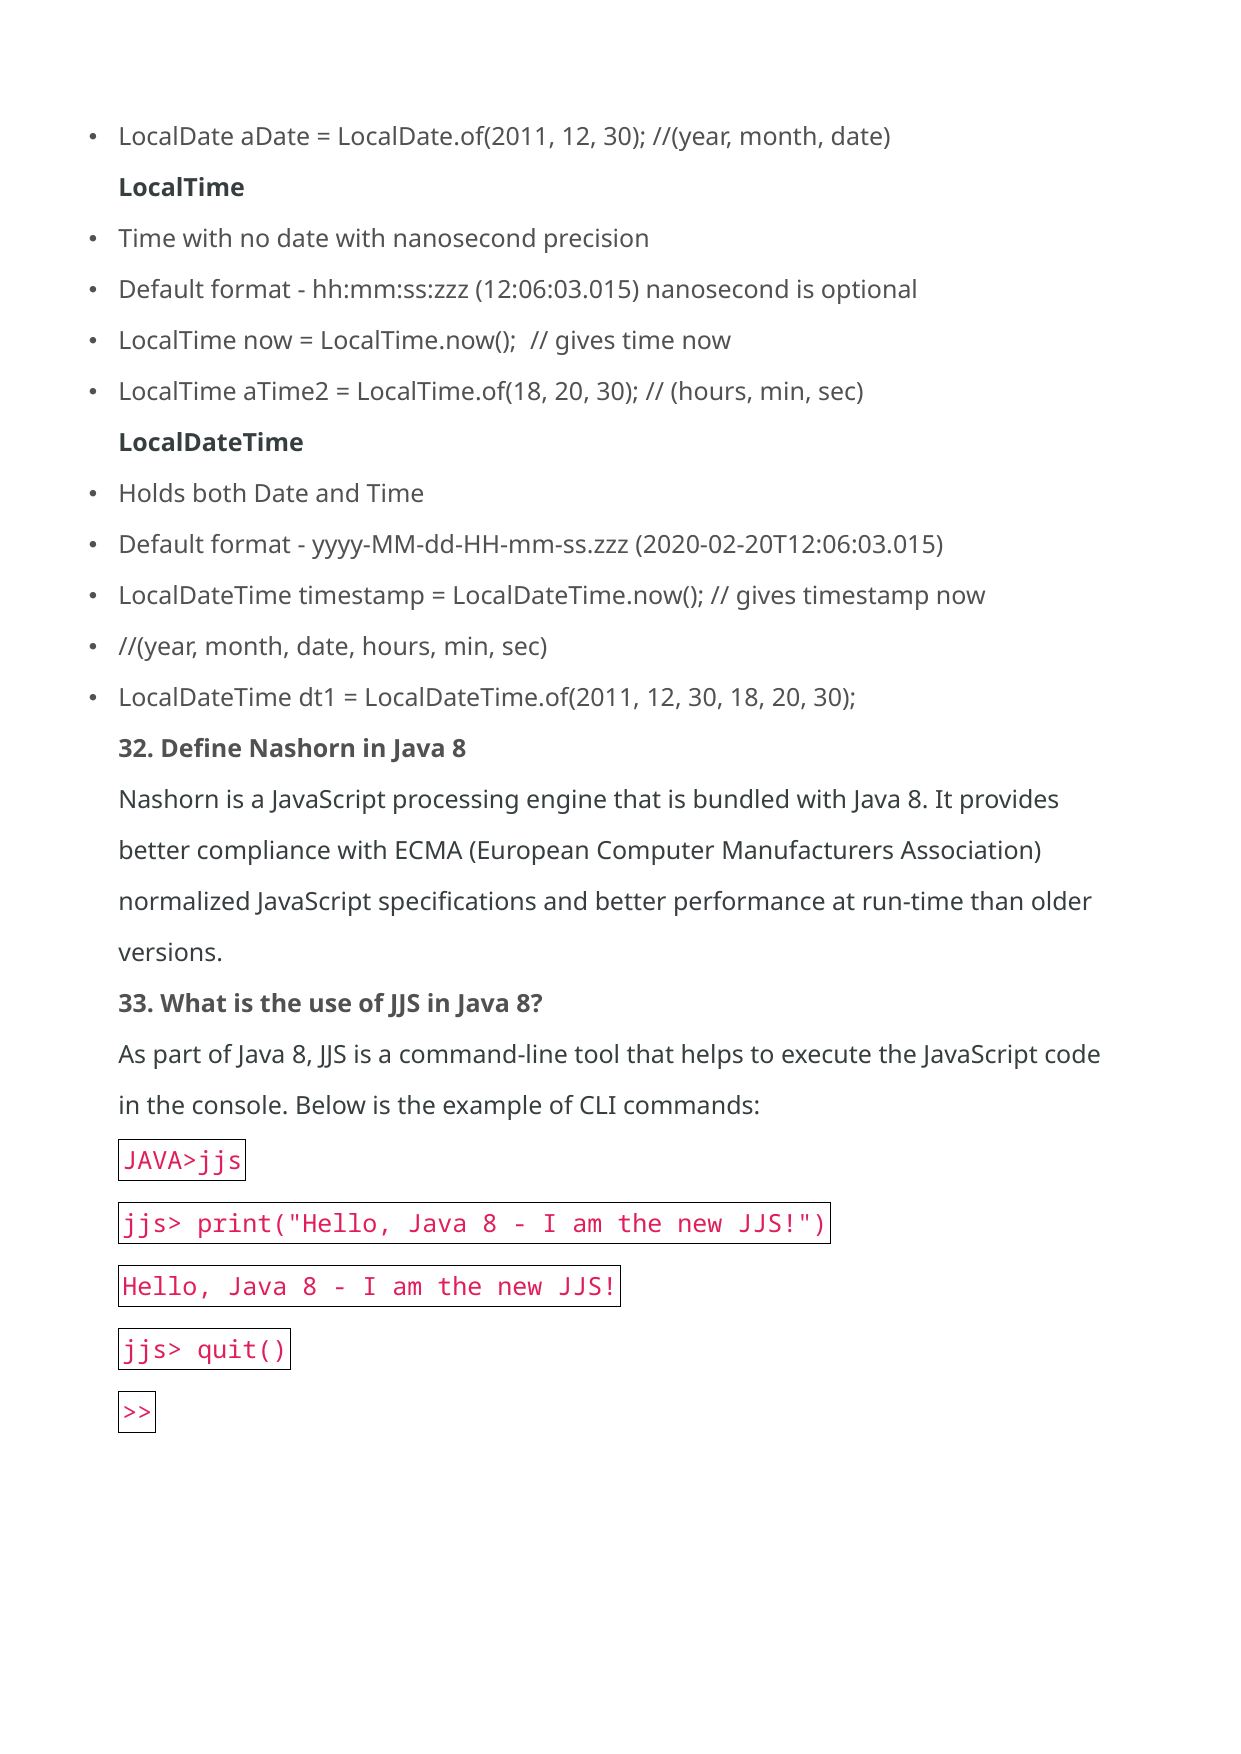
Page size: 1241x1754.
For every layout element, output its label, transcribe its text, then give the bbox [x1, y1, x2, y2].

list LocalDateTime dt1 = LocalDateTime.of(2011, 12, 30, 18, 20, 30); [118, 679, 1122, 714]
list Holds both Date and Time [118, 475, 1122, 509]
list Time with no date with nanosecond precision [118, 220, 1122, 254]
subtitle 33. What is the use of JJS in Java 8? [118, 986, 1122, 1020]
text As part of Java 8, JJS is a command-line tool that helps to execute the JavaScript code in the console. Below is the example of CLI commands: [118, 1037, 1122, 1122]
list Default format - yyyy-MM-dd-HH-mm-ss.zzz (2020-02-20T12:06:03.015) [118, 526, 1122, 561]
text LocalDateTime [118, 424, 1122, 458]
list LocalTime now = LocalTime.now(); // gives time now [118, 322, 1122, 356]
list //(year, month, date, hours, min, sec) [118, 628, 1122, 663]
text JAVA>jjs jjs> print("Hello, Java 8 - I am the new JJS!") Hello, Java 8 - I am the new JJS! jjs> quit() >> [118, 1139, 1122, 1433]
list LocalTime aTime2 = LocalTime.of(18, 20, 30); // (hours, min, sec) [118, 373, 1122, 407]
text LocalTime [118, 169, 1122, 203]
list LocalDateTime timestamp = LocalDateTime.now(); // gives timestamp now [118, 577, 1122, 612]
subtitle 32. Define Nashorn in Java 8 [118, 731, 1122, 765]
text Nashorn is a JavaScript processing engine that is bundled with Java 8. It provides better compliance with ECMA (European Computer Manufacturers Association) normalized JavaScript specifications and better performance at run-time than older versions. [118, 782, 1122, 969]
list Default format - hh:mm:ss:zzz (12:06:03.015) nanosecond is optional [118, 271, 1122, 305]
list LocalDate aDate = LocalDate.of(2011, 12, 30); //(year, month, date) [118, 118, 1122, 152]
